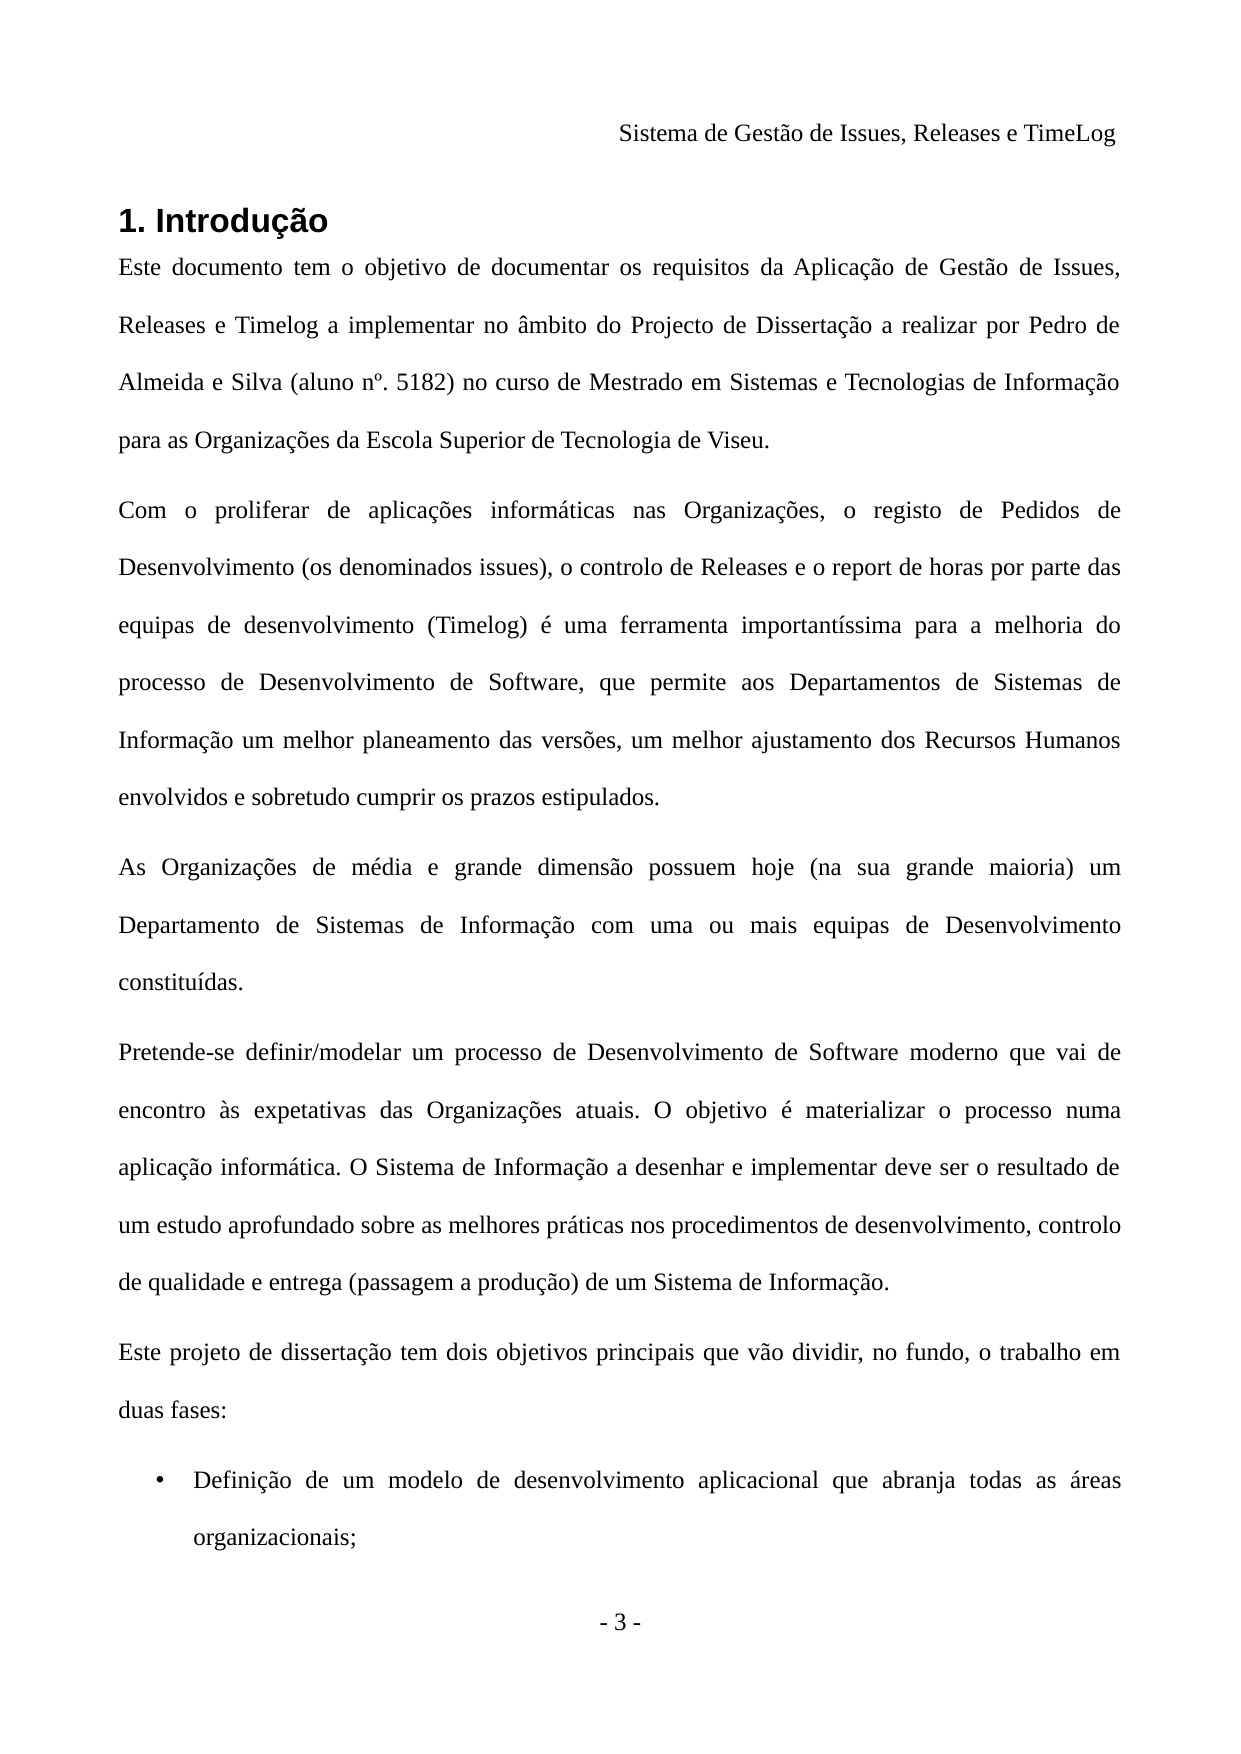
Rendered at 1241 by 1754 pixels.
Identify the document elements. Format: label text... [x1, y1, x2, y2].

list Definição de um modelo de desenvolvimento aplicacional que abranja todas as áreas organizacionais; [156, 1465, 1122, 1551]
text Com o proliferar de aplicações informáticas nas Organizações, o registo de Pedidos de Desenvolvimento (os denominados issues), o controlo de Releases e o report de horas por parte das equipas de desenvolvimento (Timelog) é uma ferramenta importantíssima para a melhoria do processo de Desenvolvimento de Software, que permite aos Departamentos de Sistemas de Informação um melhor planeamento das versões, um melhor ajustamento dos Recursos Humanos envolvidos e sobretudo cumprir os prazos estipulados. [118, 495, 1122, 811]
text Este projeto de dissertação tem dois objetivos principais que vão dividir, no fundo, o trabalho em duas fases: [118, 1337, 1122, 1424]
subtitle 1. Introdução [118, 201, 1122, 240]
text As Organizações de média e grande dimensão possuem hoje (na sua grande maioria) um Departamento de Sistemas de Informação com uma ou mais equipas de Desenvolvimento constituídas. [118, 852, 1122, 996]
text Este documento tem o objetivo de documentar os requisitos da Aplicação de Gestão de Issues, Releases e Timelog a implementar no âmbito do Projecto de Dissertação a realizar por Pedro de Almeida e Silva (aluno nº. 5182) no curso de Mestrado em Sistemas e Tecnologias de Informação para as Organizações da Escola Superior de Tecnologia de Viseu. [118, 252, 1122, 454]
text Pretende-se definir/modelar um processo de Desenvolvimento de Software moderno que vai de encontro às expetativas das Organizações atuais. O objetivo é materializar o processo numa aplicação informática. O Sistema de Informação a desenhar e implementar deve ser o resultado de um estudo aprofundado sobre as melhores práticas nos procedimentos de desenvolvimento, controlo de qualidade e entrega (passagem a produção) de um Sistema de Informação. [118, 1037, 1122, 1296]
